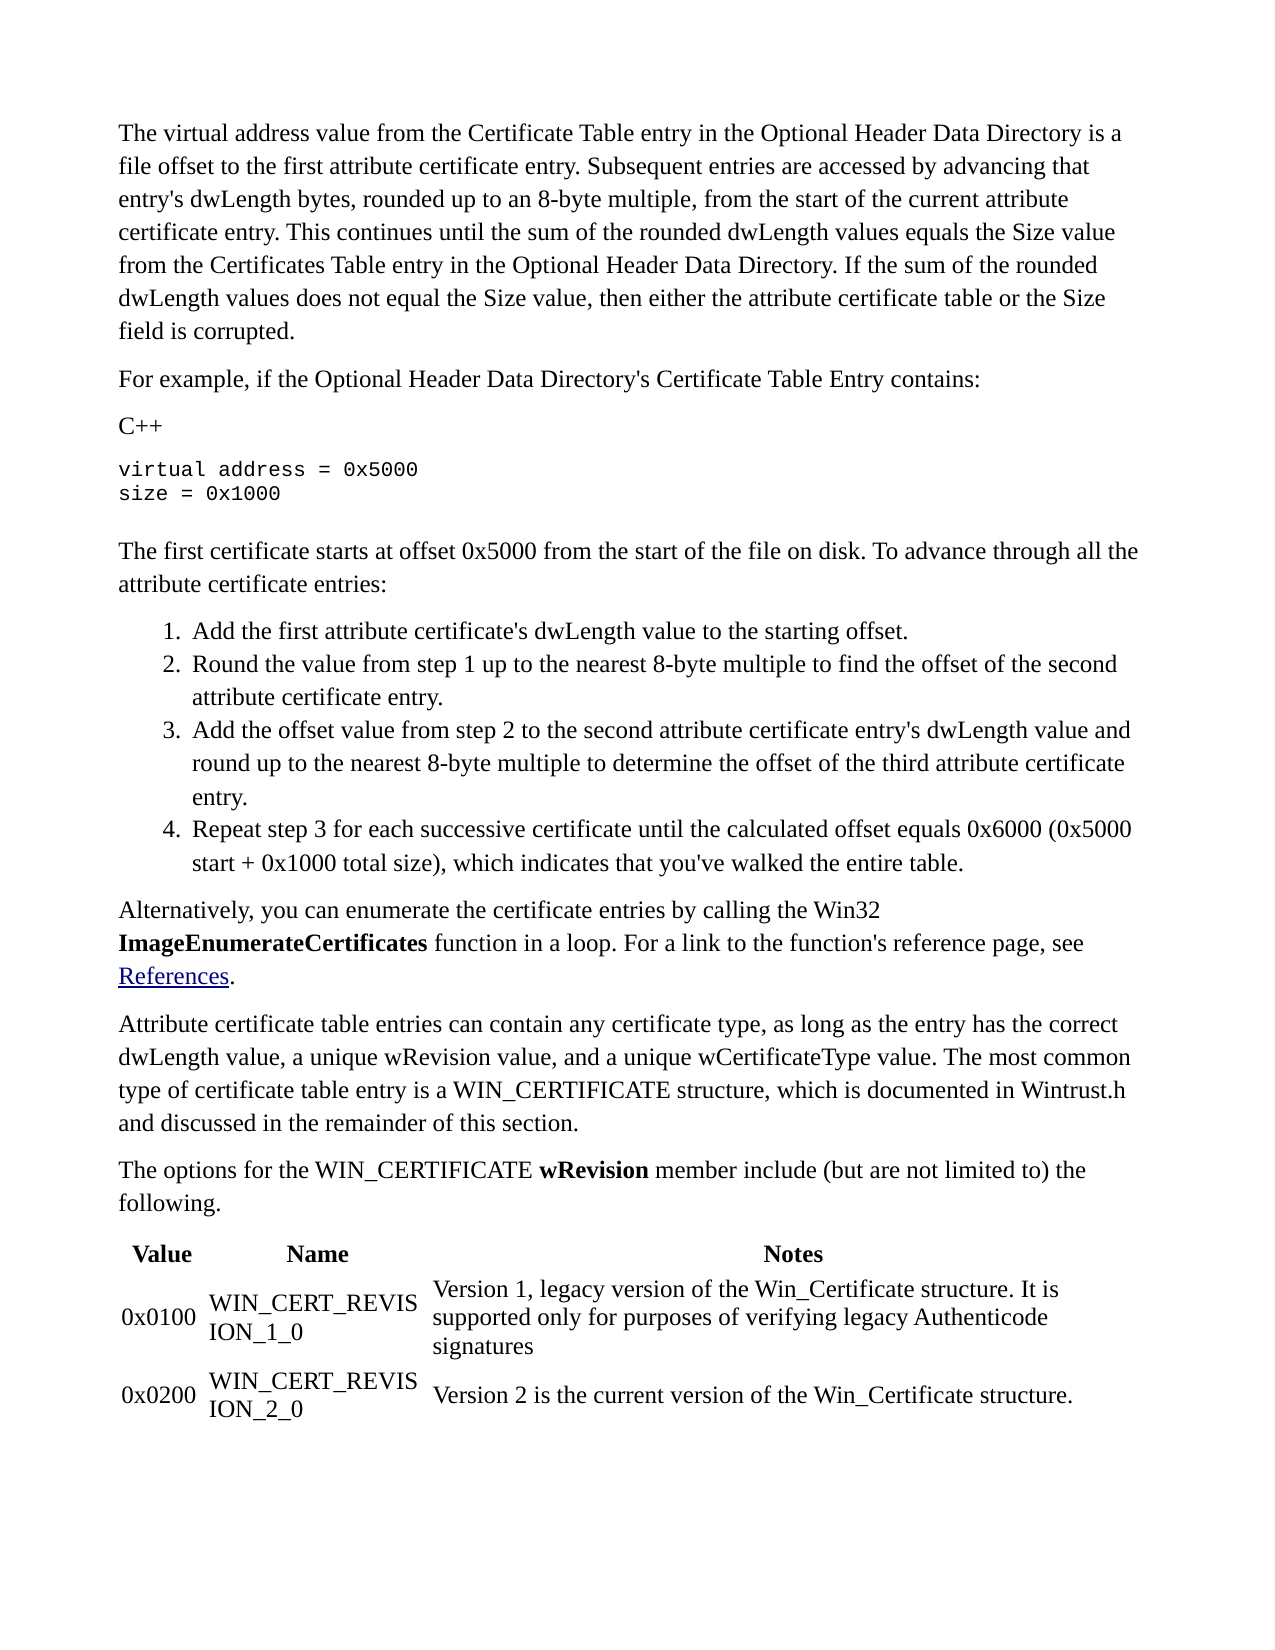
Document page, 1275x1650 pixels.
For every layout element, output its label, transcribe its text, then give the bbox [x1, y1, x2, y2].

table_cell Version 1, legacy version of the Win_Certificate structure. It is supported only for purposes of verifying legacy Authenticode signatures [429, 1271, 1157, 1363]
text virtual address = 0x5000 [118, 459, 1157, 483]
table_header Notes [429, 1236, 1157, 1271]
table_cell WIN_CERT_REVISION_1_0 [206, 1271, 429, 1363]
table_header Value [118, 1236, 206, 1271]
table_cell 0x0100 [118, 1271, 206, 1363]
list Round the value from step 1 up to the nearest 8-byte multiple to find the offset of the second attribute certificate entry. [162, 649, 1157, 711]
list Add the offset value from step 2 to the second attribute certificate entry's dwLength value and round up to the nearest 8-byte multiple to determine the offset of the third attribute certificate entry. [162, 716, 1157, 810]
text size = 0x1000 [118, 483, 1157, 506]
list Add the first attribute certificate's dwLength value to the starting offset. [162, 616, 1157, 645]
text The options for the WIN_CERTIFICATE wRevision member include (but are not limited to) the following. [118, 1156, 1157, 1217]
text Alternatively, you can enumerate the certificate entries by calling the Win32 ImageEnumerateCertificates function in a loop. For a link to the function's reference page, see References. [118, 895, 1157, 990]
list Repeat step 3 for each successive certificate until the calculated offset equals 0x6000 (0x5000 start + 0x1000 total size), which indicates that you've walked the entire table. [162, 814, 1157, 876]
text Attribute certificate table entries can contain any certificate type, as long as the entry has the correct dwLength value, a unique wRevision value, and a unique wCertificateType value. The most common type of certificate table entry is a WIN_CERTIFICATE structure, which is documented in Wintrust.h and discussed in the remainder of this section. [118, 1009, 1157, 1137]
table_cell WIN_CERT_REVISION_2_0 [206, 1363, 429, 1426]
table_cell Version 2 is the current version of the Win_Certificate structure. [429, 1363, 1157, 1426]
table_cell 0x0200 [118, 1363, 206, 1426]
table_header Name [206, 1236, 429, 1271]
text For example, if the Optional Header Data Directory's Certificate Table Entry contains: [118, 364, 1157, 393]
text The virtual address value from the Certificate Table entry in the Optional Header Data Directory is a file offset to the first attribute certificate entry. Subsequent entries are accessed by advancing that entry's dwLength bytes, rounded up to an 8-byte multiple, from the start of the current attribute certificate entry. This continues until the sum of the rounded dwLength values equals the Size value from the Certificates Table entry in the Optional Header Data Directory. If the sum of the rounded dwLength values does not equal the Size value, then either the attribute certificate table or the Size field is corrupted. [118, 118, 1157, 345]
text C++ [118, 411, 1157, 440]
text The first certificate starts at offset 0x5000 from the start of the file on disk. To advance through all the attribute certificate entries: [118, 536, 1157, 598]
